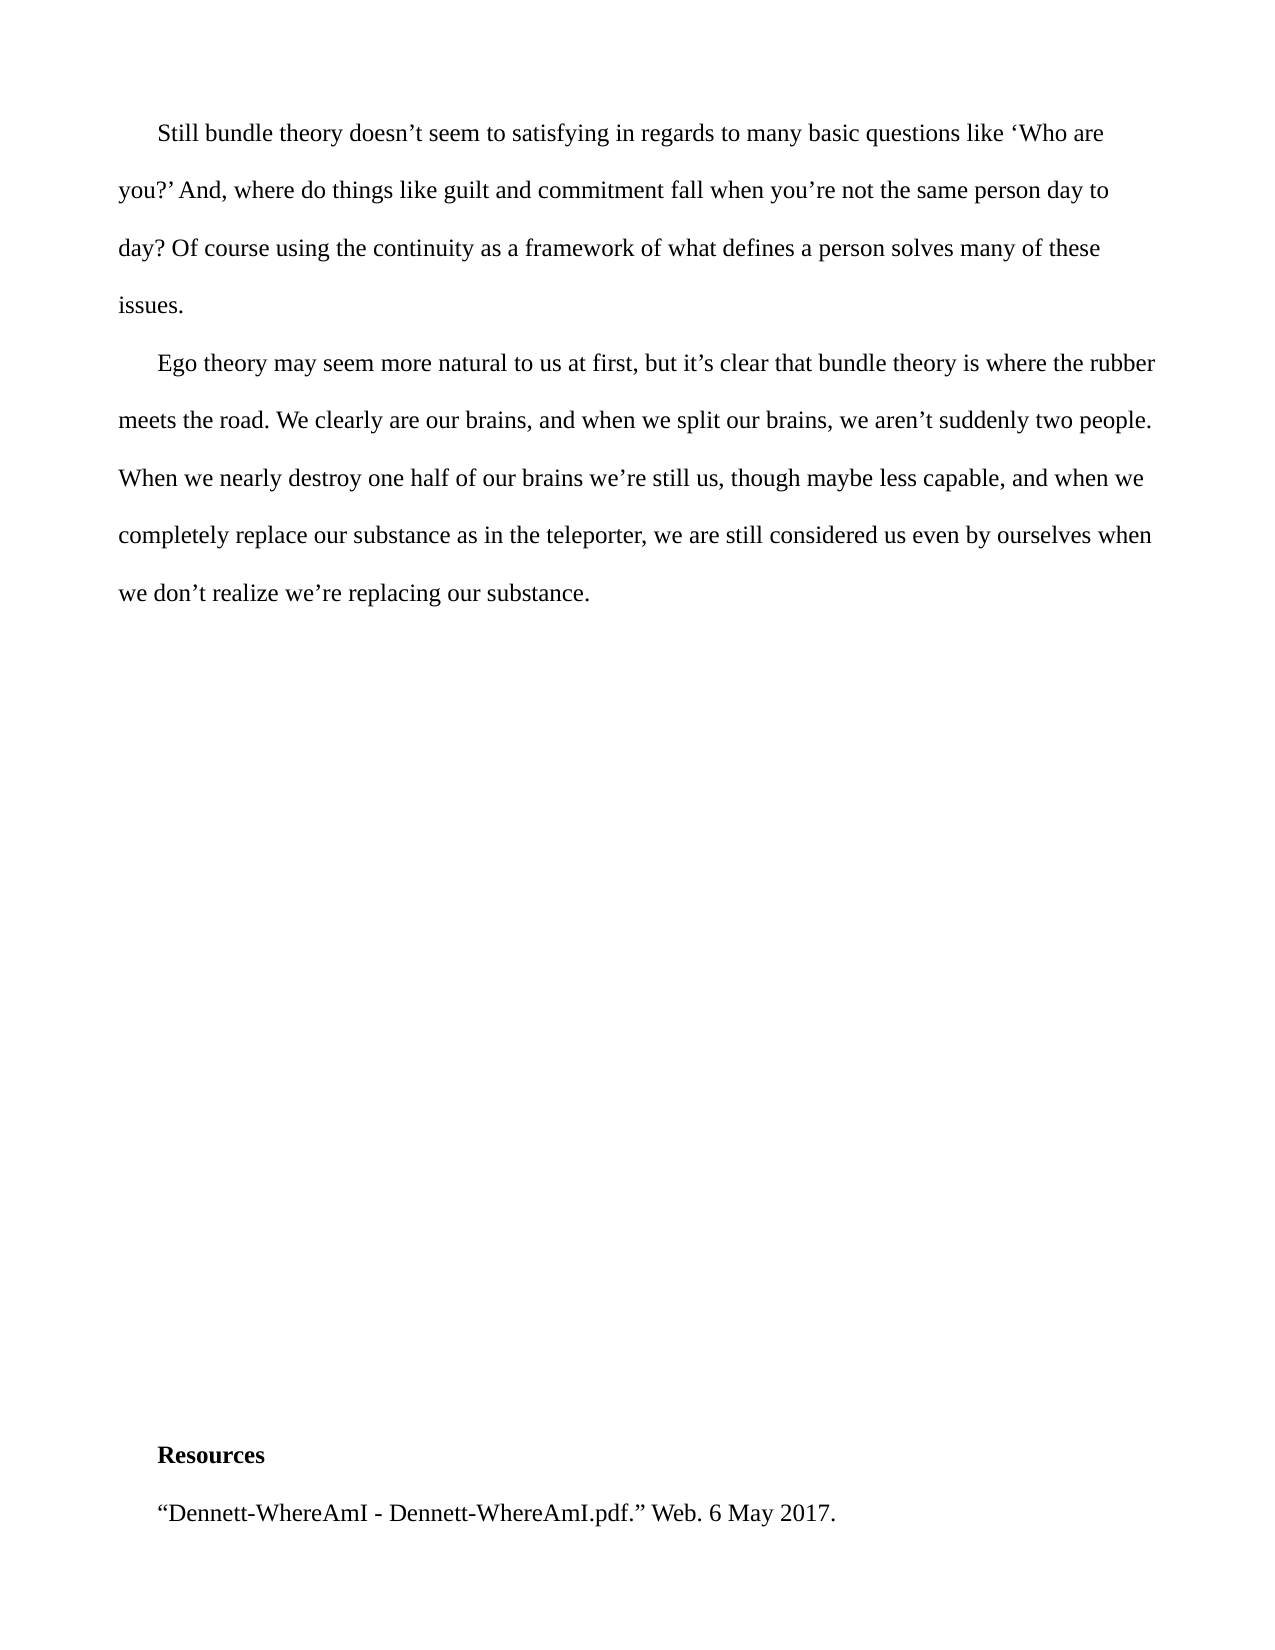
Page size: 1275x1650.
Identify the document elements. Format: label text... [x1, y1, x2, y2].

text Resources [118, 1441, 1157, 1469]
text “Dennett-WhereAmI - Dennett-WhereAmI.pdf.” Web. 6 May 2017. [118, 1498, 1157, 1527]
text Ego theory may seem more natural to us at first, but it’s clear that bundle theory is where the rubber meets the road. We clearly are our brains, and when we split our brains, we aren’t suddenly two people. When we nearly destroy one half of our brains we’re still us, though maybe less capable, and when we completely replace our substance as in the teleporter, we are still considered us even by ourselves when we don’t realize we’re replacing our substance. [118, 348, 1157, 607]
text Still bundle theory doesn’t seem to satisfying in regards to many basic questions like ‘Who are you?’ And, where do things like guilt and commitment fall when you’re not the same person day to day? Of course using the continuity as a framework of what defines a person solves many of these issues. [118, 118, 1157, 319]
